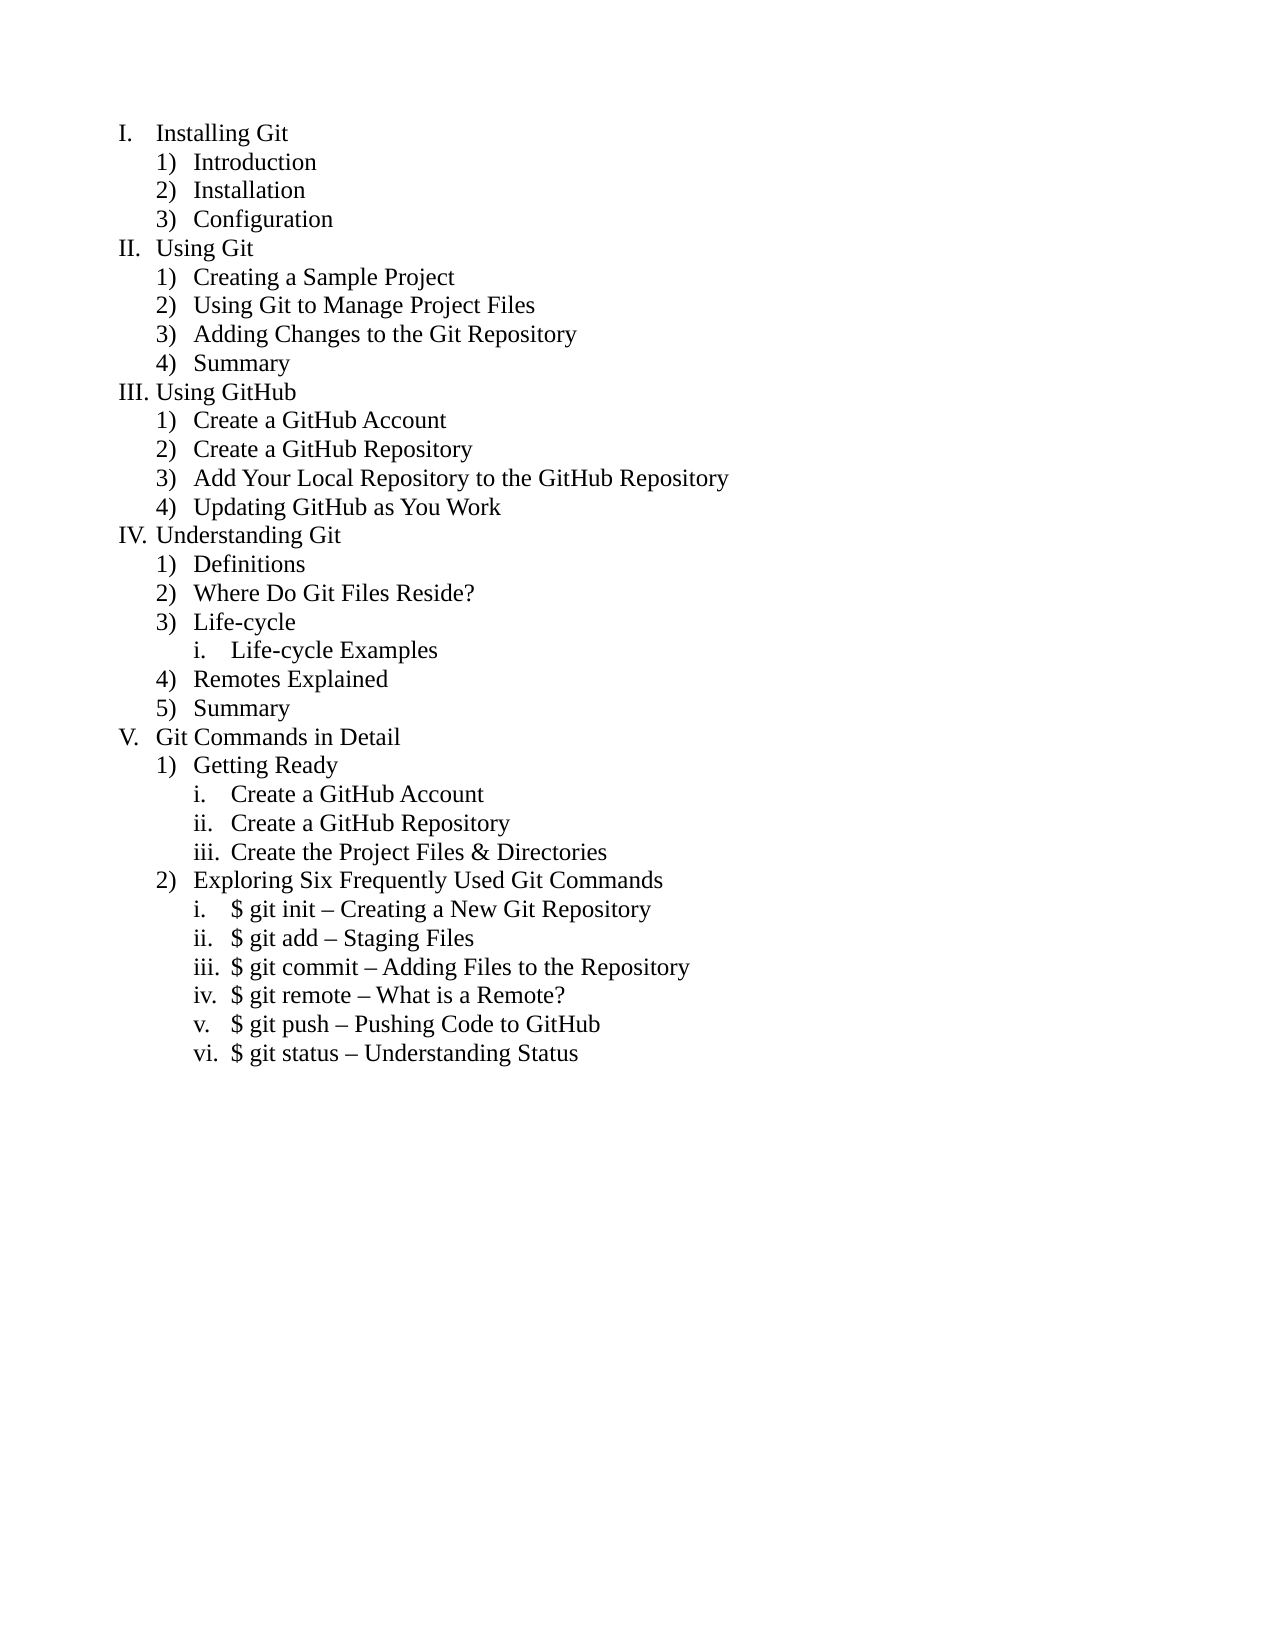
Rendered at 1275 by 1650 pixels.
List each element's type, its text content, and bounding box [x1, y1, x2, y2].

list Using GitHub [118, 377, 1157, 406]
list Create a GitHub Repository [193, 808, 1157, 837]
list $ git init – Creating a New Git Repository [193, 894, 1157, 923]
list $ git commit – Adding Files to the Repository [193, 952, 1157, 981]
list $ git status – Understanding Status [193, 1038, 1157, 1067]
list Summary [156, 693, 1157, 722]
list Add Your Local Repository to the GitHub Repository [156, 463, 1157, 492]
list Life-cycle [156, 607, 1157, 636]
list Introduction [156, 147, 1157, 176]
list Create a GitHub Account [193, 779, 1157, 808]
list Installing Git [118, 118, 1157, 147]
list Summary [156, 348, 1157, 377]
list Using Git to Manage Project Files [156, 291, 1157, 319]
list Adding Changes to the Git Repository [156, 319, 1157, 348]
list Life-cycle Examples [193, 636, 1157, 664]
list $ git remote – What is a Remote? [193, 981, 1157, 1009]
list $ git add – Staging Files [193, 923, 1157, 952]
list Creating a Sample Project [156, 262, 1157, 291]
list Definitions [156, 549, 1157, 578]
list Where Do Git Files Reside? [156, 578, 1157, 607]
list Using Git [118, 233, 1157, 262]
list Configuration [156, 204, 1157, 233]
list Create a GitHub Repository [156, 434, 1157, 463]
list Installation [156, 176, 1157, 204]
list $ git push – Pushing Code to GitHub [193, 1009, 1157, 1038]
list Understanding Git [118, 521, 1157, 549]
list Exploring Six Frequently Used Git Commands [156, 866, 1157, 894]
list Git Commands in Detail [118, 722, 1157, 751]
list Getting Ready [156, 751, 1157, 779]
list Create a GitHub Account [156, 406, 1157, 434]
list Create the Project Files & Directories [193, 837, 1157, 866]
list Updating GitHub as You Work [156, 492, 1157, 521]
list Remotes Explained [156, 664, 1157, 693]
